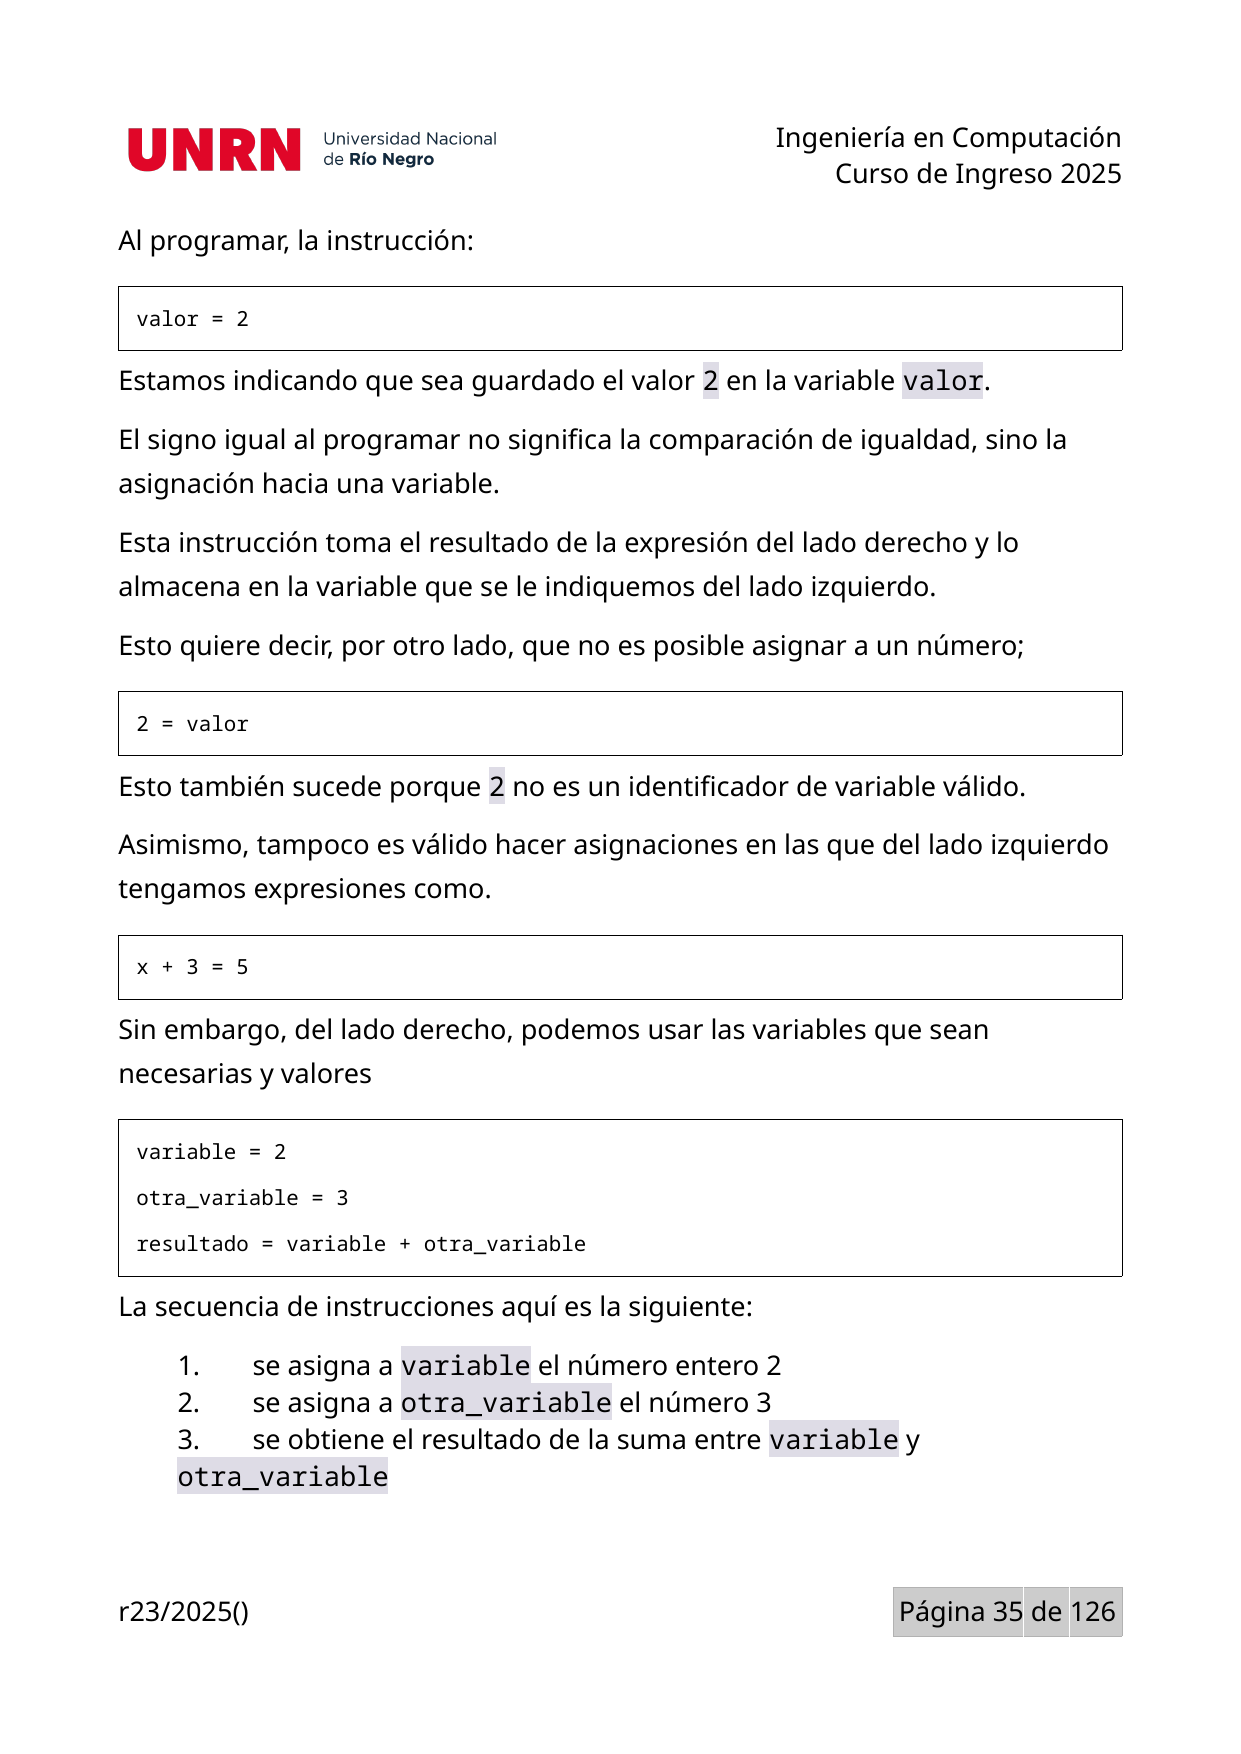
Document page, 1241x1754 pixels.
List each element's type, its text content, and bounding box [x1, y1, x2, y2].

text x + 3 = 5 [119, 936, 1122, 999]
text variable = 2 [119, 1120, 1122, 1166]
text Esto quiere decir, por otro lado, que no es posible asignar a un número; [118, 626, 1122, 663]
text otra_variable = 3 [119, 1166, 1122, 1212]
text Estamos indicando que sea guardado el valor 2 en la variable valor. [118, 362, 703, 399]
text Esta instrucción toma el resultado de la expresión del lado derecho y lo almacena en la variable que se le indiquemos del lado izquierdo. [118, 523, 1122, 604]
text resultado = variable + otra_variable [119, 1212, 1122, 1276]
text Esto también sucede porque 2 no es un identificador de variable válido. [118, 767, 489, 804]
list se asigna a otra_variable el número 3 [177, 1383, 401, 1420]
list se asigna a otra_variable el número 3 [612, 1383, 1122, 1420]
text Esto también sucede porque 2 no es un identificador de variable válido. [505, 767, 1122, 804]
text 2 = valor [119, 692, 1122, 755]
text valor = 2 [119, 287, 1122, 350]
text Asimismo, tampoco es válido hacer asignaciones en las que del lado izquierdo tengamos expresiones como. [118, 826, 1122, 907]
text Al programar, la instrucción: [118, 221, 1122, 258]
text La secuencia de instrucciones aquí es la siguiente: [118, 1288, 1122, 1324]
list se asigna a variable el número entero 2 [177, 1346, 401, 1383]
list se asigna a variable el número entero 2 [531, 1346, 1122, 1383]
text El signo igual al programar no significa la comparación de igualdad, sino la asignación hacia una variable. [118, 421, 1122, 502]
text Estamos indicando que sea guardado el valor 2 en la variable valor. [983, 362, 1122, 399]
picture [118, 118, 505, 180]
list se obtiene el resultado de la suma entre variable y otra_variable [177, 1420, 1122, 1494]
text Sin embargo, del lado derecho, podemos usar las variables que sean necesarias y valores [118, 1010, 1122, 1091]
text Estamos indicando que sea guardado el valor 2 en la variable valor. [719, 362, 902, 399]
